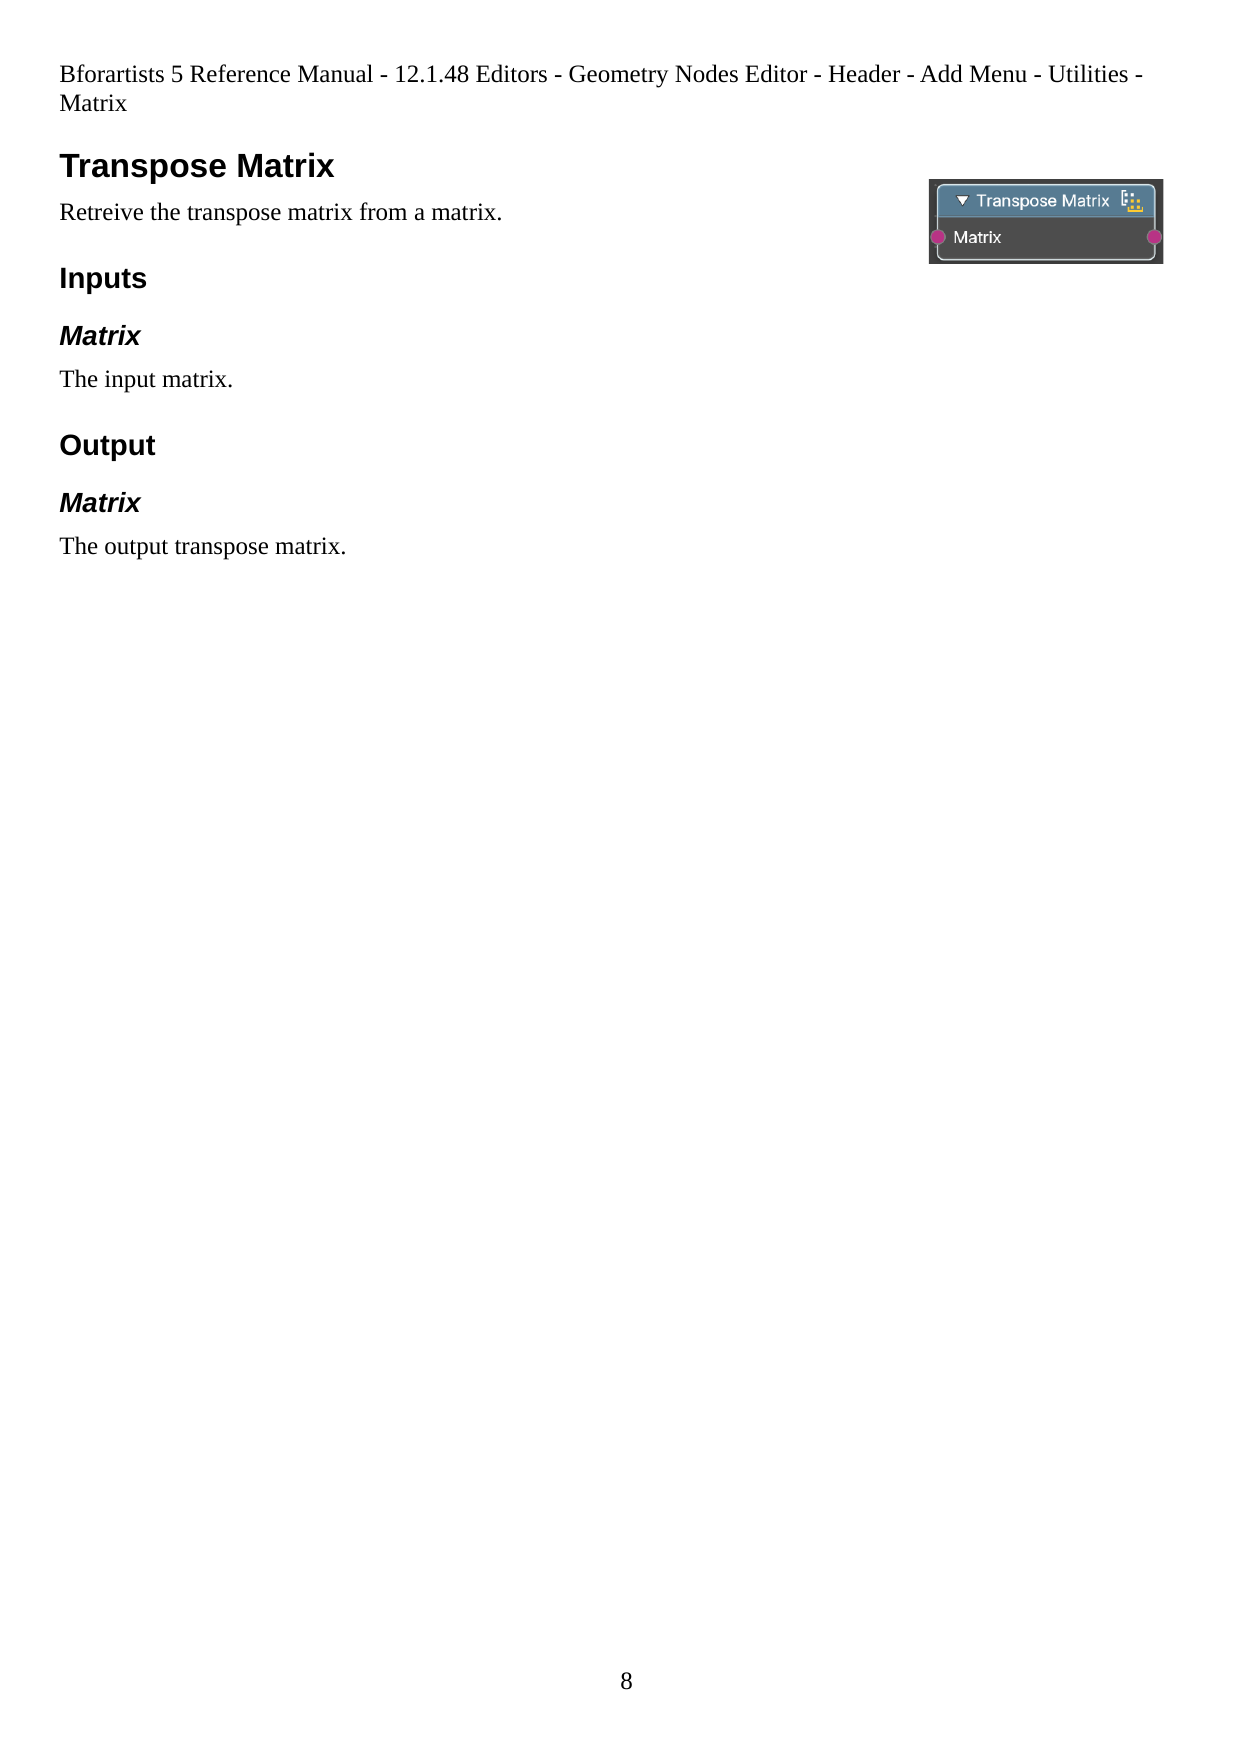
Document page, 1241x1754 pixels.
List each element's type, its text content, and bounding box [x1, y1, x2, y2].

text The input matrix. [59, 364, 1181, 393]
subtitle Inputs [59, 261, 1181, 294]
subtitle Transpose Matrix [59, 146, 1181, 185]
text Retreive the transpose matrix from a matrix. [59, 197, 928, 226]
picture [928, 179, 1164, 264]
text The output transpose matrix. [59, 531, 1181, 559]
subtitle Matrix [59, 319, 1181, 351]
subtitle Output [59, 428, 1181, 461]
subtitle Matrix [59, 486, 1181, 518]
